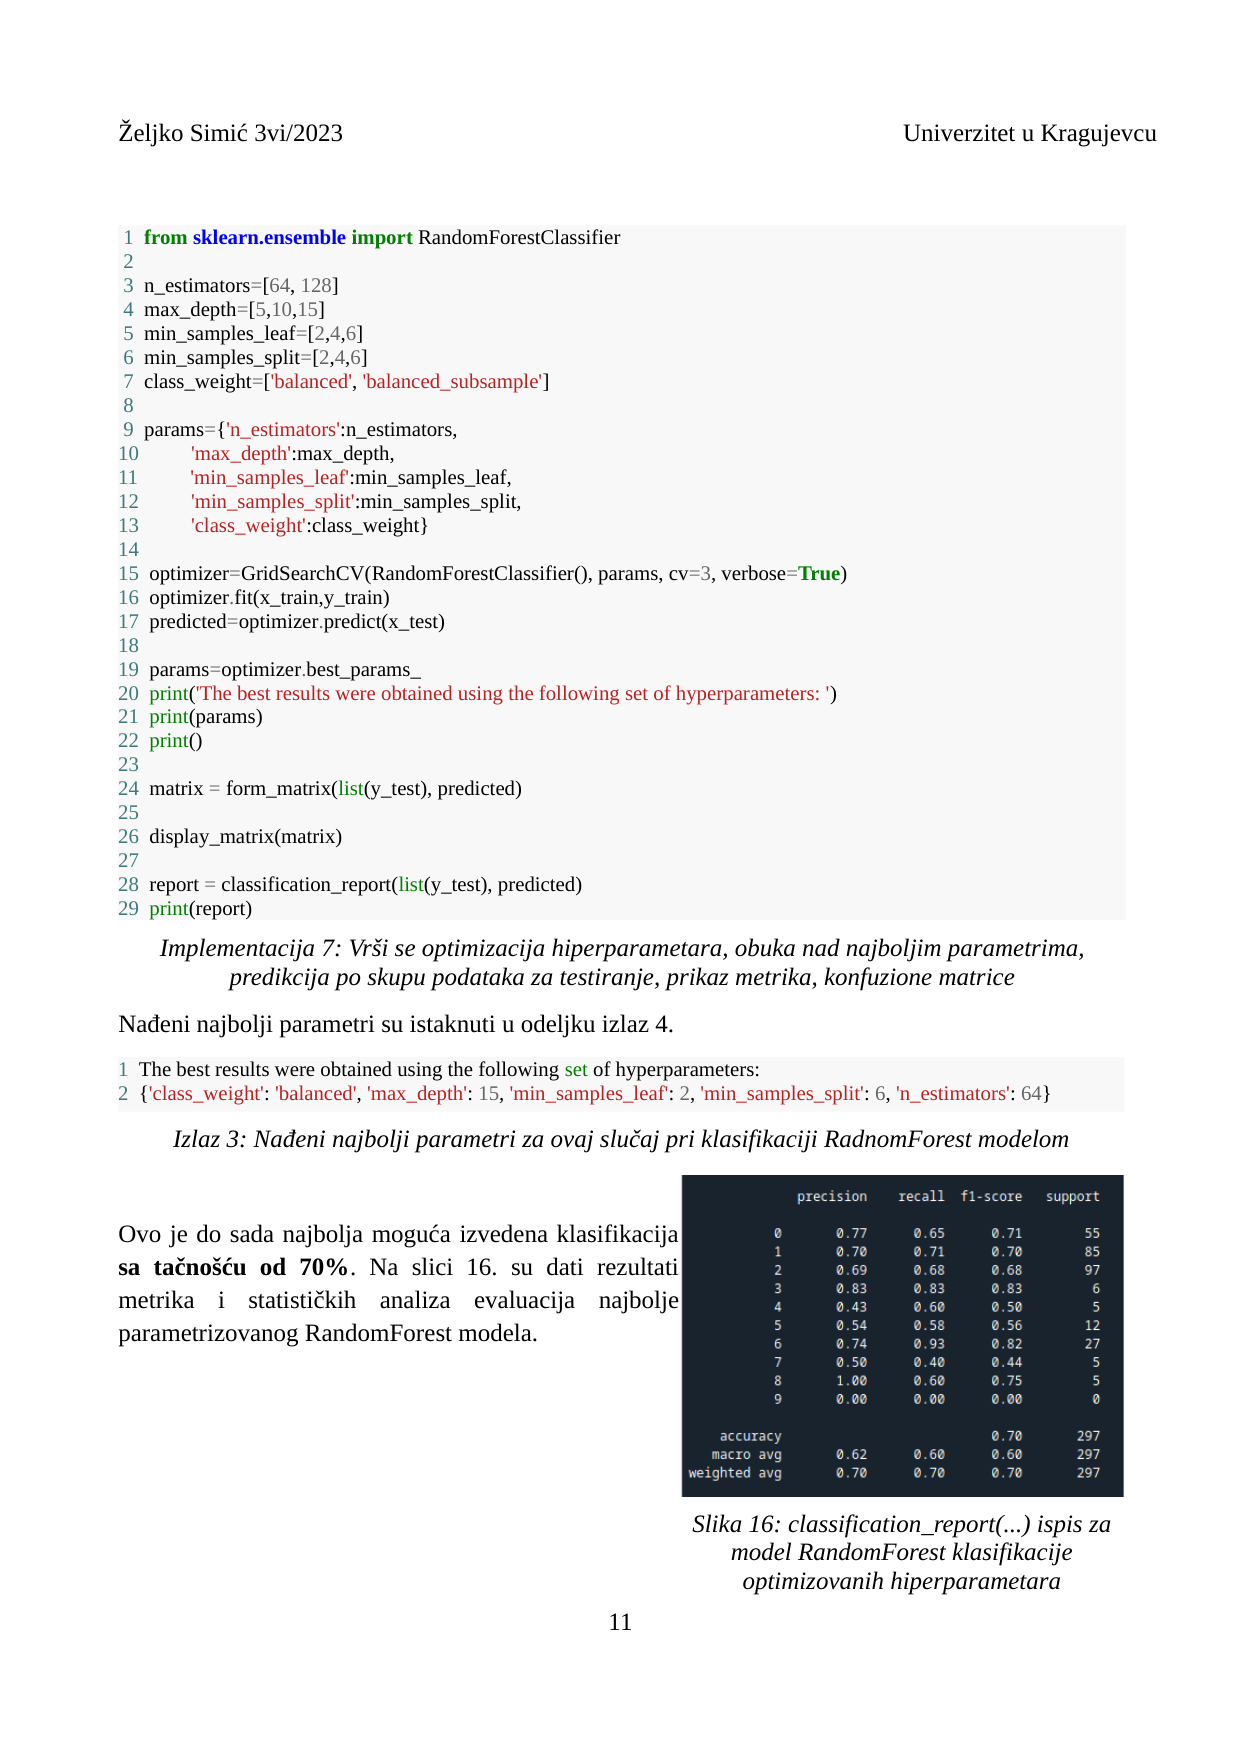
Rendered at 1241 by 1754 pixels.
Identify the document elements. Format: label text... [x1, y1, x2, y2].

text Izlaz 3: Nađeni najbolji parametri za ovaj slučaj pri klasifikaciji RadnomForest modelom [118, 1112, 1124, 1153]
text Implementacija 7: Vrši se optimizacija hiperparametara, obuka nad najboljim parametrima, predikcija po skupu podataka za testiranje, prikaz metrika, konfuzione matrice [118, 921, 1126, 990]
picture [679, 1175, 1124, 1497]
text Nađeni najbolji parametri su istaknuti u odeljku izlaz 4. [118, 1009, 1122, 1038]
text Slika 16: classification_report(...) ispis za model RandomForest klasifikacije optimizovanih hiperparametara [679, 1497, 1124, 1595]
text Ovo je do sada najbolja moguća izvedena klasifikacija sa tačnošću od 70%. Na slici 16. su dati rezultati metrika i statističkih analiza evaluacija najbolje parametrizovanog RandomForest modela. [118, 1219, 679, 1347]
